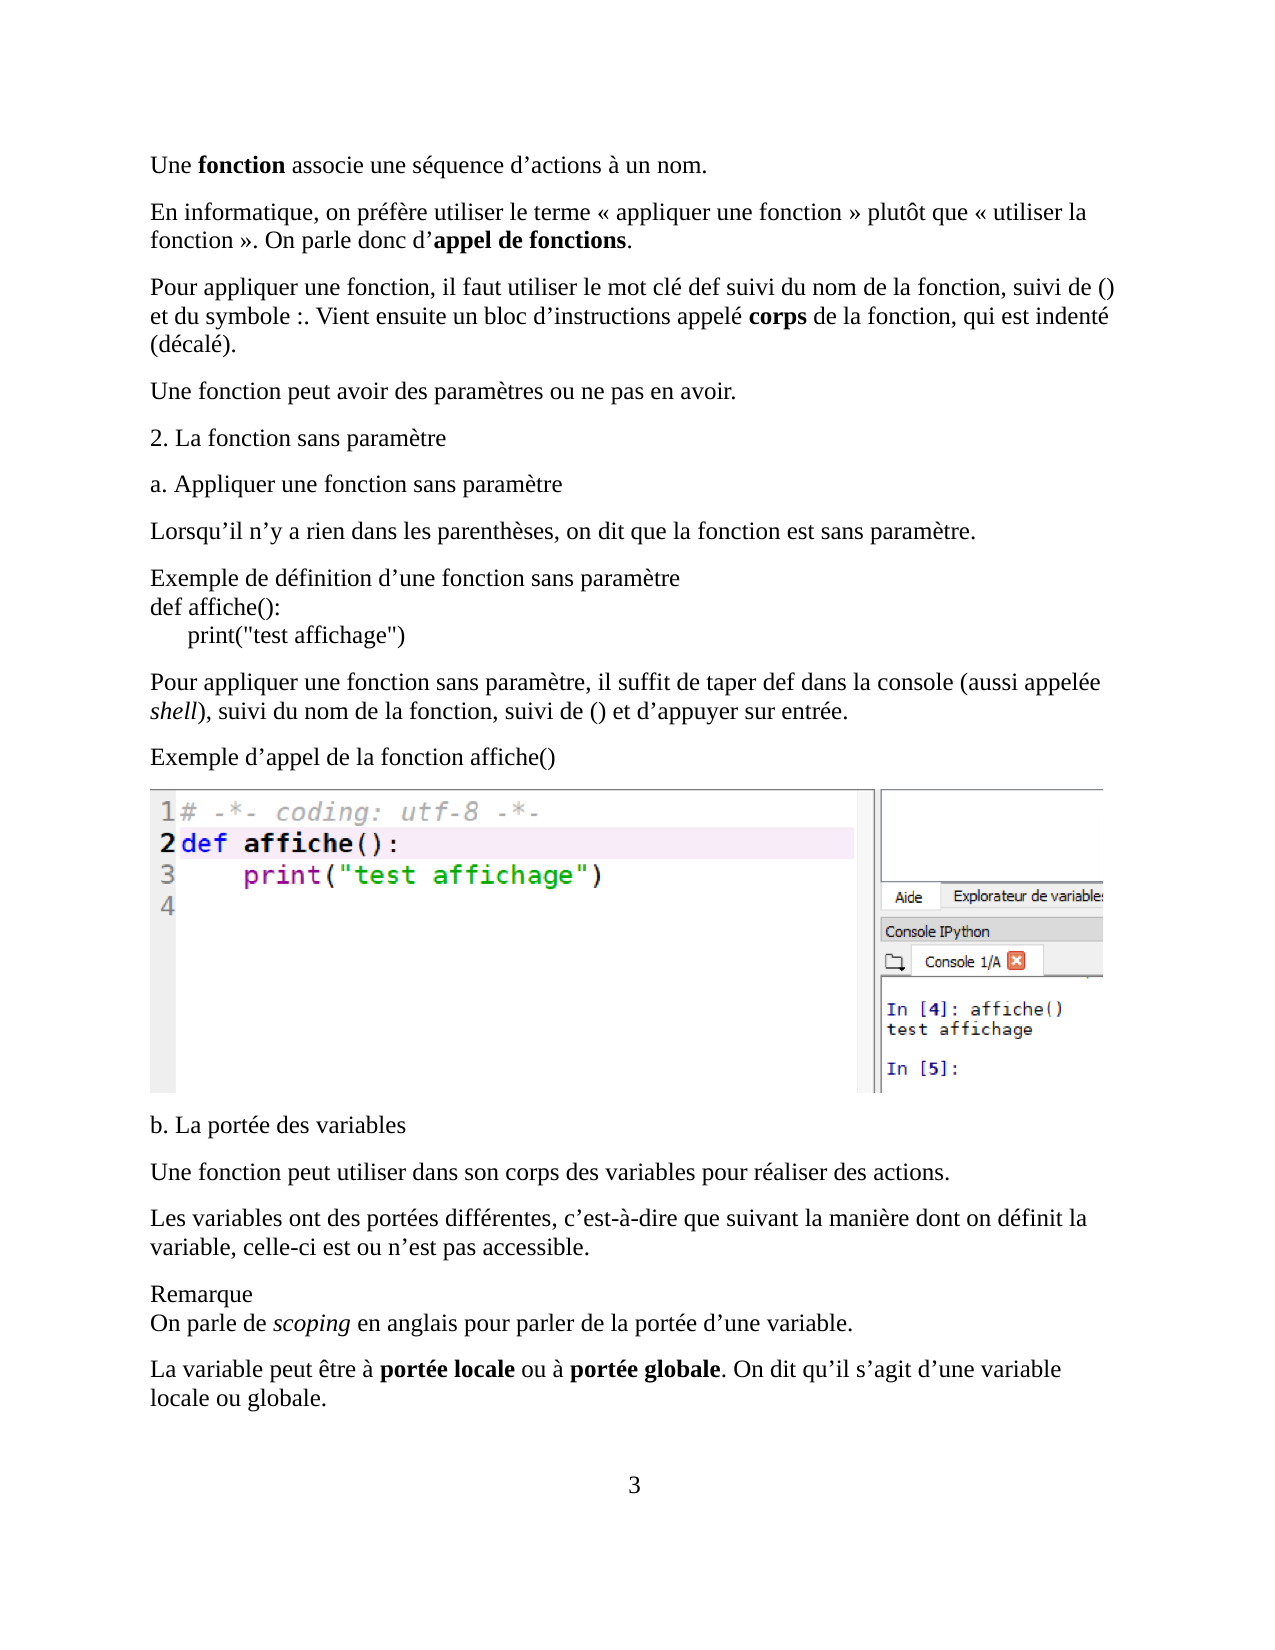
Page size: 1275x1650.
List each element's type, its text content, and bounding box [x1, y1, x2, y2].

text Les variables ont des portées différentes, c’est-à-dire que suivant la manière dont on définit la variable, celle-ci est ou n’est pas accessible. [150, 1203, 1125, 1261]
text La variable peut être à portée locale ou à portée globale. On dit qu’il s’agit d’une variable locale ou globale. [150, 1354, 1125, 1412]
text Lorsqu’il n’y a rien dans les parenthèses, on dit que la fonction est sans paramètre. [150, 516, 1125, 545]
text Une fonction associe une séquence d’actions à un nom. [150, 150, 1125, 179]
text Exemple d’appel de la fonction affiche() [150, 742, 1125, 771]
text Remarque On parle de scoping en anglais pour parler de la portée d’une variable. [150, 1279, 1125, 1336]
text Exemple de définition d’une fonction sans paramètre def affiche(): print("test affichage") [150, 563, 1125, 649]
text a. Appliquer une fonction sans paramètre [150, 469, 1125, 498]
text b. La portée des variables [150, 1110, 1125, 1139]
text En informatique, on préfère utiliser le terme « appliquer une fonction » plutôt que « utiliser la fonction ». On parle donc d’appel de fonctions. [150, 197, 1125, 254]
text Pour appliquer une fonction sans paramètre, il suffit de taper def dans la console (aussi appelée shell), suivi du nom de la fonction, suivi de () et d’appuyer sur entrée. [150, 667, 1125, 724]
text Une fonction peut avoir des paramètres ou ne pas en avoir. [150, 376, 1125, 405]
text Une fonction peut utiliser dans son corps des variables pour réaliser des actions. [150, 1157, 1125, 1186]
text 2. La fonction sans paramètre [150, 423, 1125, 452]
text Pour appliquer une fonction, il faut utiliser le mot clé def suivi du nom de la fonction, suivi de () et du symbole :. Vient ensuite un bloc d’instructions appelé corps de la fonction, qui est indenté (décalé). [150, 272, 1125, 358]
picture [150, 789, 1104, 1093]
